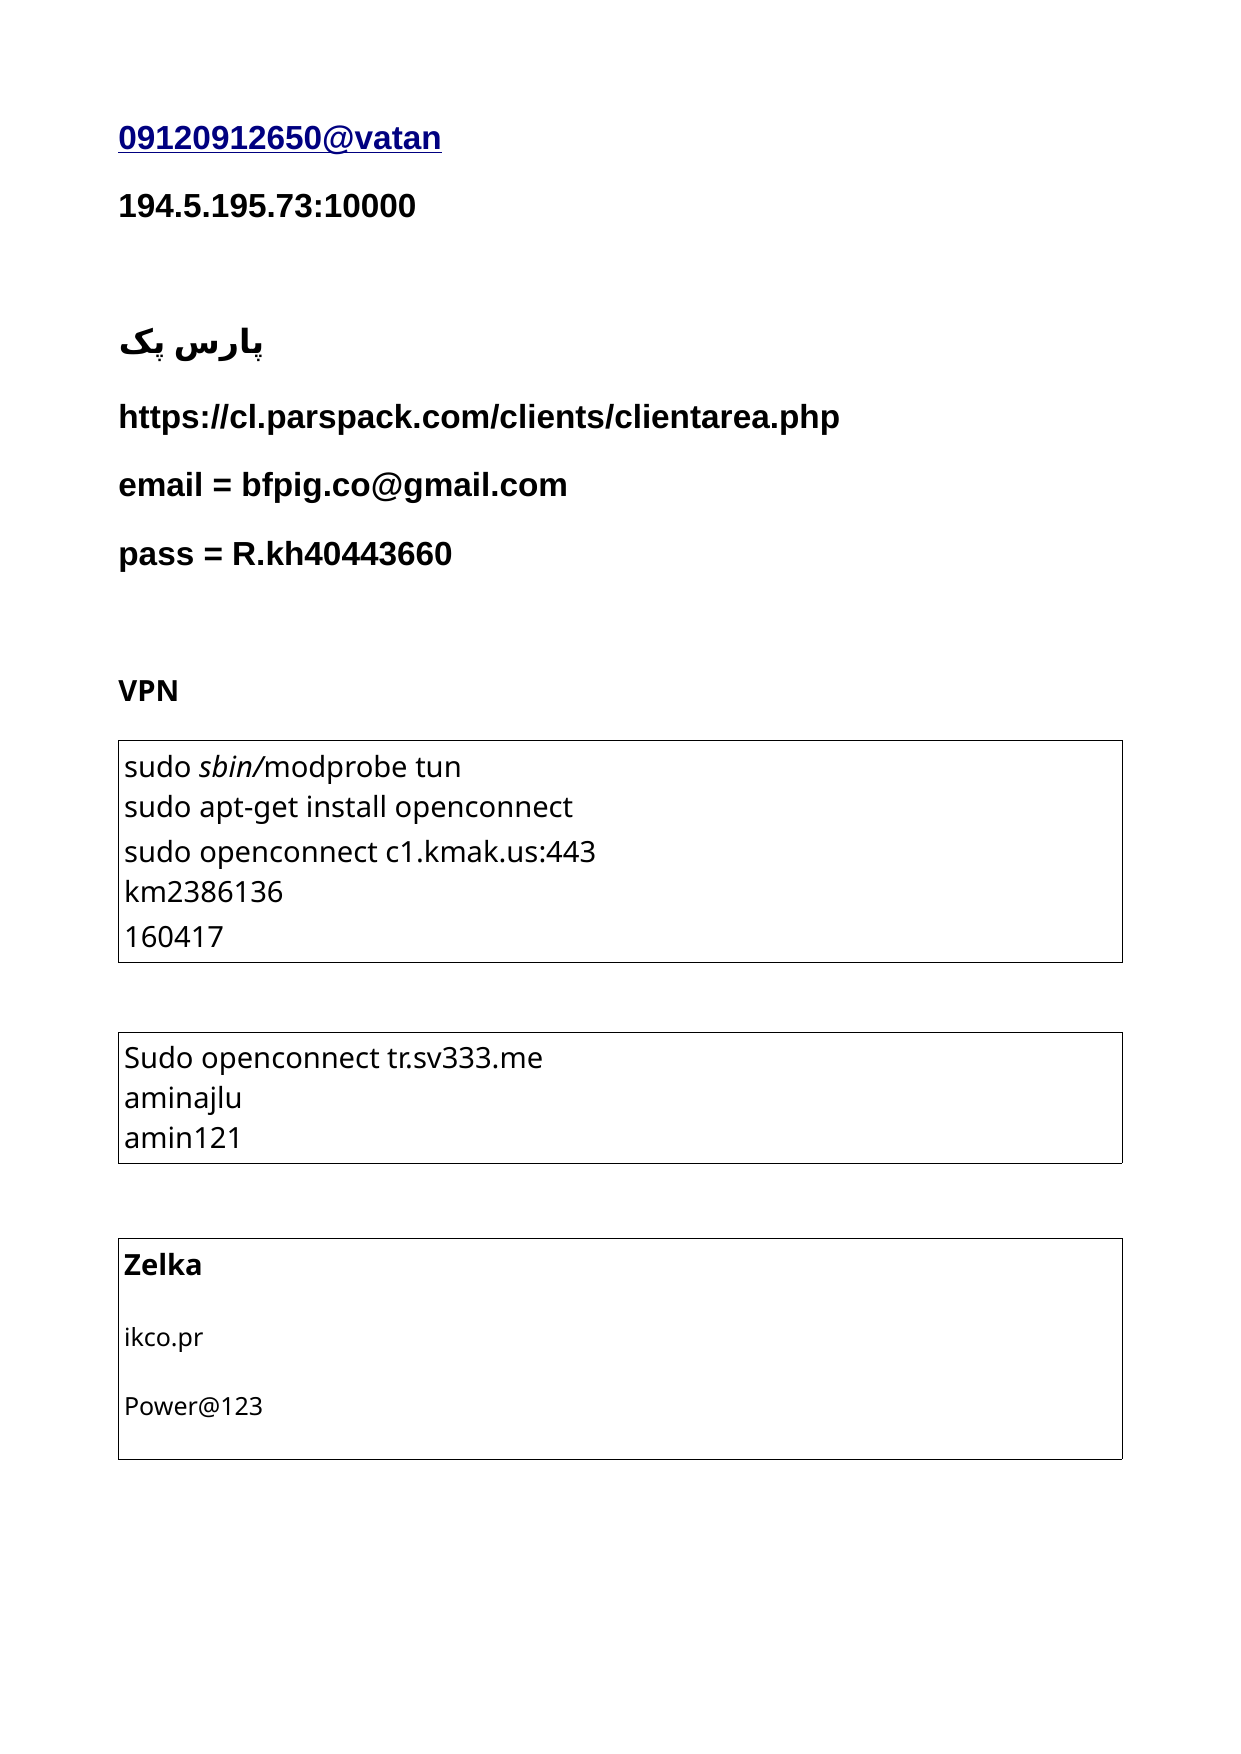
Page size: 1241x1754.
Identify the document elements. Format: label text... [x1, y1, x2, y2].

table_header Sudo openconnect tr.sv333.me aminajlu amin121 [119, 1033, 1122, 1163]
text پارس پک [118, 323, 1122, 367]
text https://cl.parspack.com/clients/clientarea.php [118, 397, 1122, 435]
text 09120912650@vatan [118, 118, 1122, 157]
subtitle VPN [118, 671, 1122, 710]
text pass = R.kh40443660 [118, 534, 1122, 572]
text 194.5.195.73:10000 [118, 187, 1122, 225]
table_header sudo sbin/modprobe tun sudo apt-get install openconnect sudo openconnect c1.kmak.us:443 km2386136 160417 [119, 741, 1122, 962]
table_header Zelka ikco.pr Power@123 [119, 1239, 1122, 1459]
text email = bfpig.co@gmail.com [118, 465, 1122, 504]
